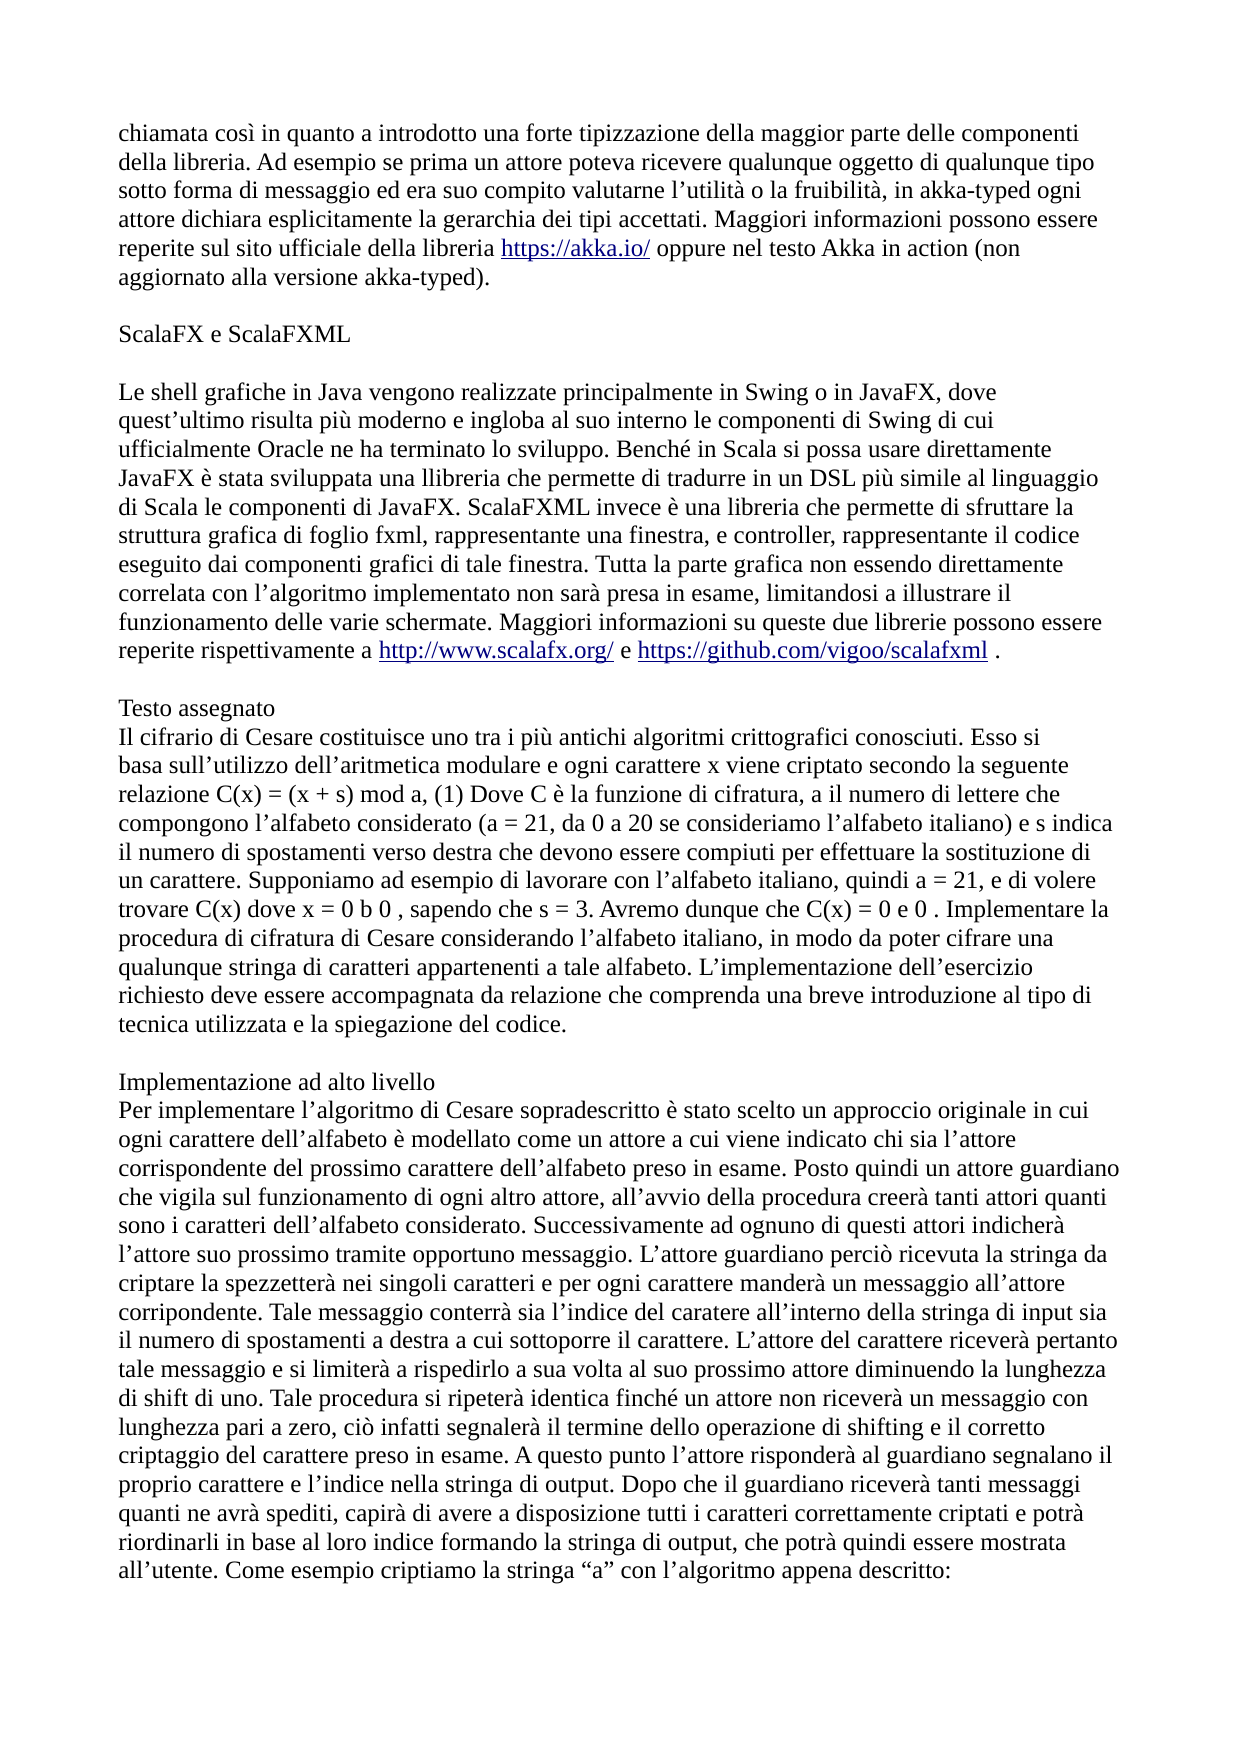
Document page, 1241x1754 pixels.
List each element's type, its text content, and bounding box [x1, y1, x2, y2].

text Testo assegnato [118, 693, 1122, 722]
text Il cifrario di Cesare costituisce uno tra i più antichi algoritmi crittografici conosciuti. Esso si [118, 722, 1122, 751]
text Per implementare l’algoritmo di Cesare sopradescritto è stato scelto un approccio originale in cui ogni carattere dell’alfabeto è modellato come un attore a cui viene indicato chi sia l’attore corrispondente del prossimo carattere dell’alfabeto preso in esame. Posto quindi un attore guardiano che vigila sul funzionamento di ogni altro attore, all’avvio della procedura creerà tanti attori quanti sono i caratteri dell’alfabeto considerato. Successivamente ad ognuno di questi attori indicherà l’attore suo prossimo tramite opportuno messaggio. L’attore guardiano perciò ricevuta la stringa da criptare la spezzetterà nei singoli caratteri e per ogni carattere manderà un messaggio all’attore corripondente. Tale messaggio conterrà sia l’indice del caratere all’interno della stringa di input sia il numero di spostamenti a destra a cui sottoporre il carattere. L’attore del carattere riceverà pertanto tale messaggio e si limiterà a rispedirlo a sua volta al suo prossimo attore diminuendo la lunghezza di shift di uno. Tale procedura si ripeterà identica finché un attore non riceverà un messaggio con lunghezza pari a zero, ciò infatti segnalerà il termine dello operazione di shifting e il corretto criptaggio del carattere preso in esame. A questo punto l’attore risponderà al guardiano segnalano il proprio carattere e l’indice nella stringa di output. Dopo che il guardiano riceverà tanti messaggi quanti ne avrà spediti, capirà di avere a disposizione tutti i caratteri correttamente criptati e potrà riordinarli in base al loro indice formando la stringa di output, che potrà quindi essere mostrata all’utente. Come esempio criptiamo la stringa “a” con l’algoritmo appena descritto: [118, 1096, 1122, 1584]
text basa sull’utilizzo dell’aritmetica modulare e ogni carattere x viene criptato secondo la seguente [118, 751, 1122, 779]
text relazione C(x) = (x + s) mod a, (1) Dove C è la funzione di cifratura, a il numero di lettere che compongono l’alfabeto considerato (a = 21, da 0 a 20 se consideriamo l’alfabeto italiano) e s indica il numero di spostamenti verso destra che devono essere compiuti per effettuare la sostituzione di un carattere. Supponiamo ad esempio di lavorare con l’alfabeto italiano, quindi a = 21, e di volere trovare C(x) dove x = 0 b 0 , sapendo che s = 3. Avremo dunque che C(x) = 0 e 0 . Implementare la procedura di cifratura di Cesare considerando l’alfabeto italiano, in modo da poter cifrare una qualunque stringa di caratteri appartenenti a tale alfabeto. L’implementazione dell’esercizio richiesto deve essere accompagnata da relazione che comprenda una breve introduzione al tipo di tecnica utilizzata e la spiegazione del codice. [118, 779, 1122, 1038]
text Implementazione ad alto livello [118, 1067, 1122, 1096]
text ScalaFX e ScalaFXML [118, 319, 1122, 348]
text chiamata così in quanto a introdotto una forte tipizzazione della maggior parte delle componenti della libreria. Ad esempio se prima un attore poteva ricevere qualunque oggetto di qualunque tipo sotto forma di messaggio ed era suo compito valutarne l’utilità o la fruibilità, in akka-typed ogni attore dichiara esplicitamente la gerarchia dei tipi accettati. Maggiori informazioni possono essere reperite sul sito ufficiale della libreria https://akka.io/ oppure nel testo Akka in action (non aggiornato alla versione akka-typed). [118, 118, 1122, 291]
text Le shell grafiche in Java vengono realizzate principalmente in Swing o in JavaFX, dove quest’ultimo risulta più moderno e ingloba al suo interno le componenti di Swing di cui ufficialmente Oracle ne ha terminato lo sviluppo. Benché in Scala si possa usare direttamente JavaFX è stata sviluppata una llibreria che permette di tradurre in un DSL più simile al linguaggio di Scala le componenti di JavaFX. ScalaFXML invece è una libreria che permette di sfruttare la struttura grafica di foglio fxml, rappresentante una finestra, e controller, rappresentante il codice eseguito dai componenti grafici di tale finestra. Tutta la parte grafica non essendo direttamente correlata con l’algoritmo implementato non sarà presa in esame, limitandosi a illustrare il funzionamento delle varie schermate. Maggiori informazioni su queste due librerie possono essere reperite rispettivamente a http://www.scalafx.org/ e https://github.com/vigoo/scalafxml . [118, 377, 1122, 664]
